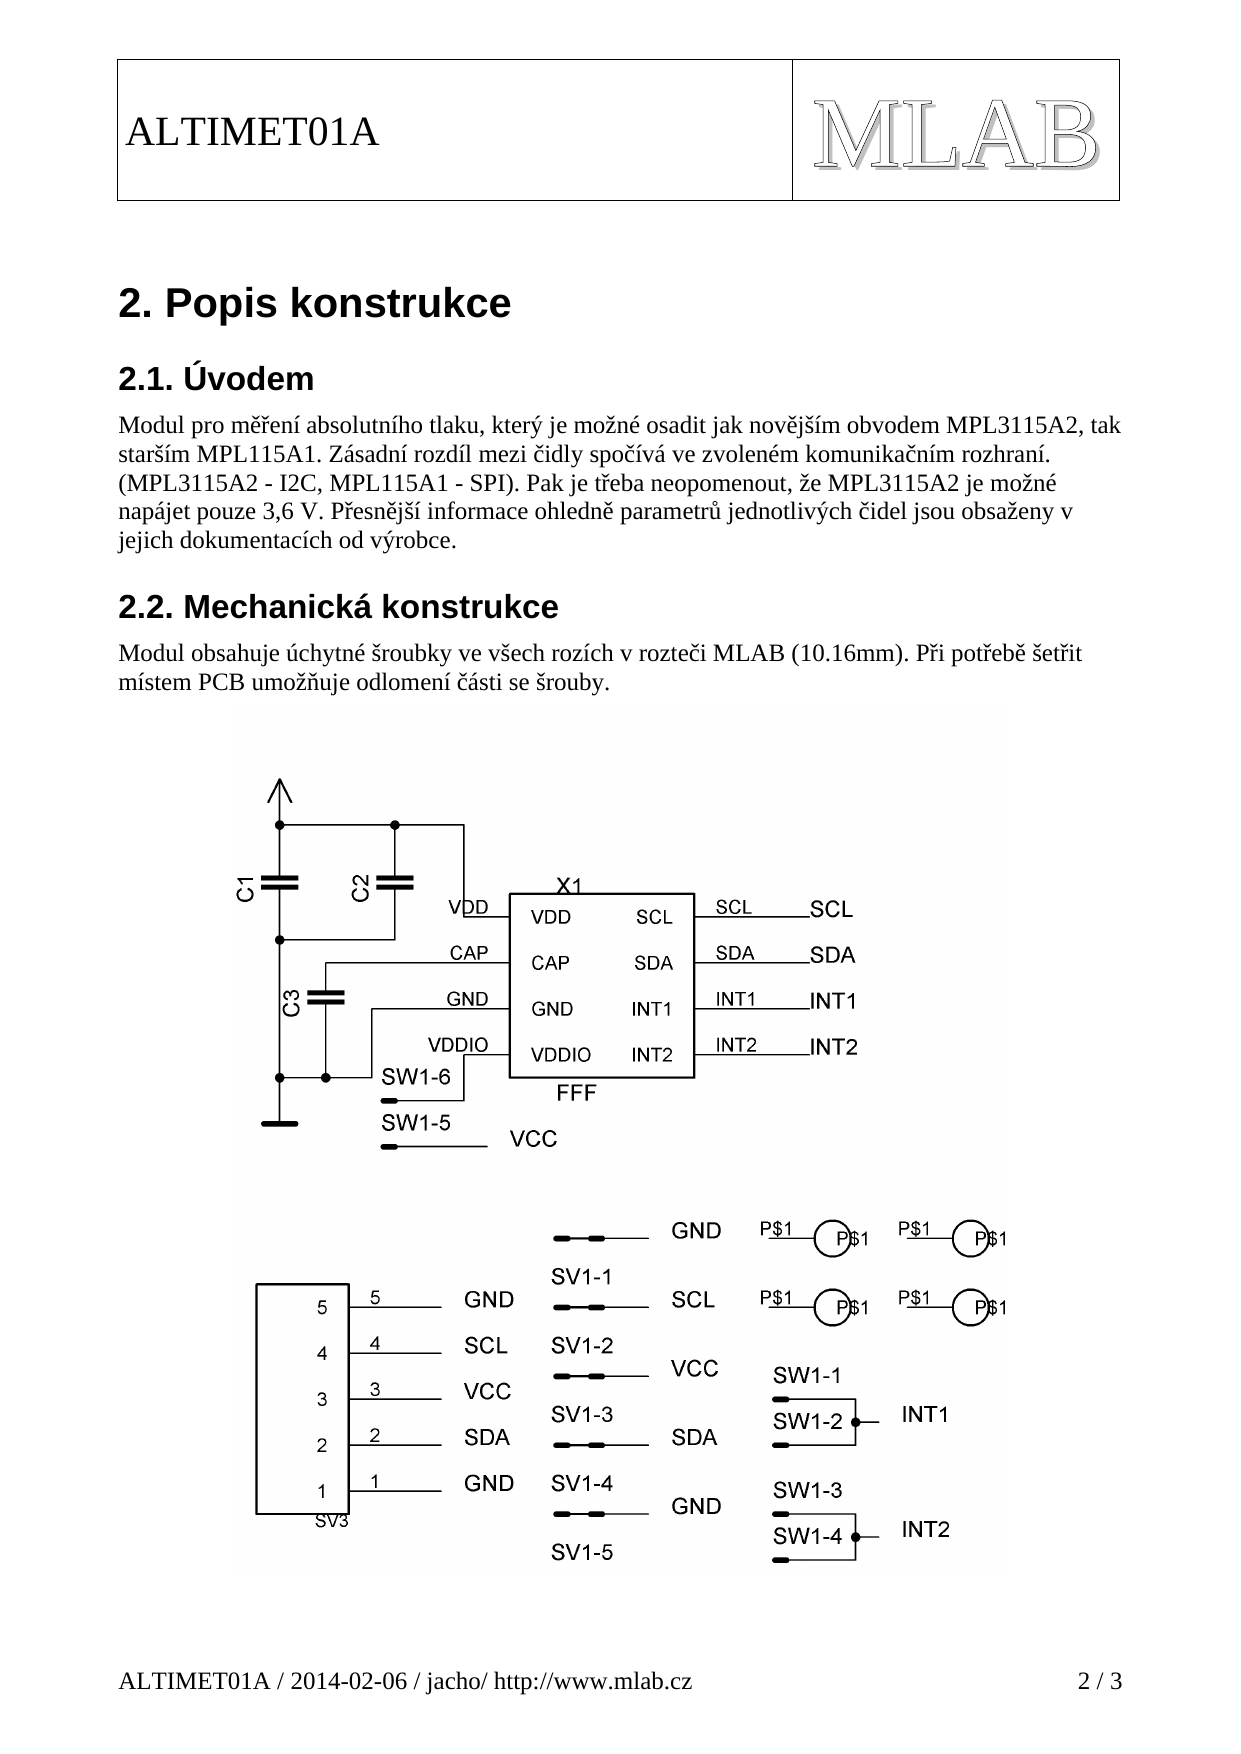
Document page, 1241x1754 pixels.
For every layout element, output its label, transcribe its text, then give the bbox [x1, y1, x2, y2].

subtitle Úvodem [118, 359, 1122, 398]
subtitle Popis konstrukce [118, 278, 1122, 326]
subtitle Mechanická konstrukce [118, 587, 1122, 626]
text Modul obsahuje úchytné šroubky ve všech rozích v rozteči MLAB (10.16mm). Při potřebě šetřit místem PCB umožňuje odlomení části se šrouby. [118, 638, 1122, 696]
picture [231, 708, 1009, 1577]
text Modul pro měření absolutního tlaku, který je možné osadit jak novějším obvodem MPL3115A2, tak starším MPL115A1. Zásadní rozdíl mezi čidly spočívá ve zvoleném komunikačním rozhraní. (MPL3115A2 - I2C, MPL115A1 - SPI). Pak je třeba neopomenout, že MPL3115A2 je možné napájet pouze 3,6 V. Přesnější informace ohledně parametrů jednotlivých čidel jsou obsaženy v jejich dokumentacích od výrobce. [118, 410, 1122, 554]
